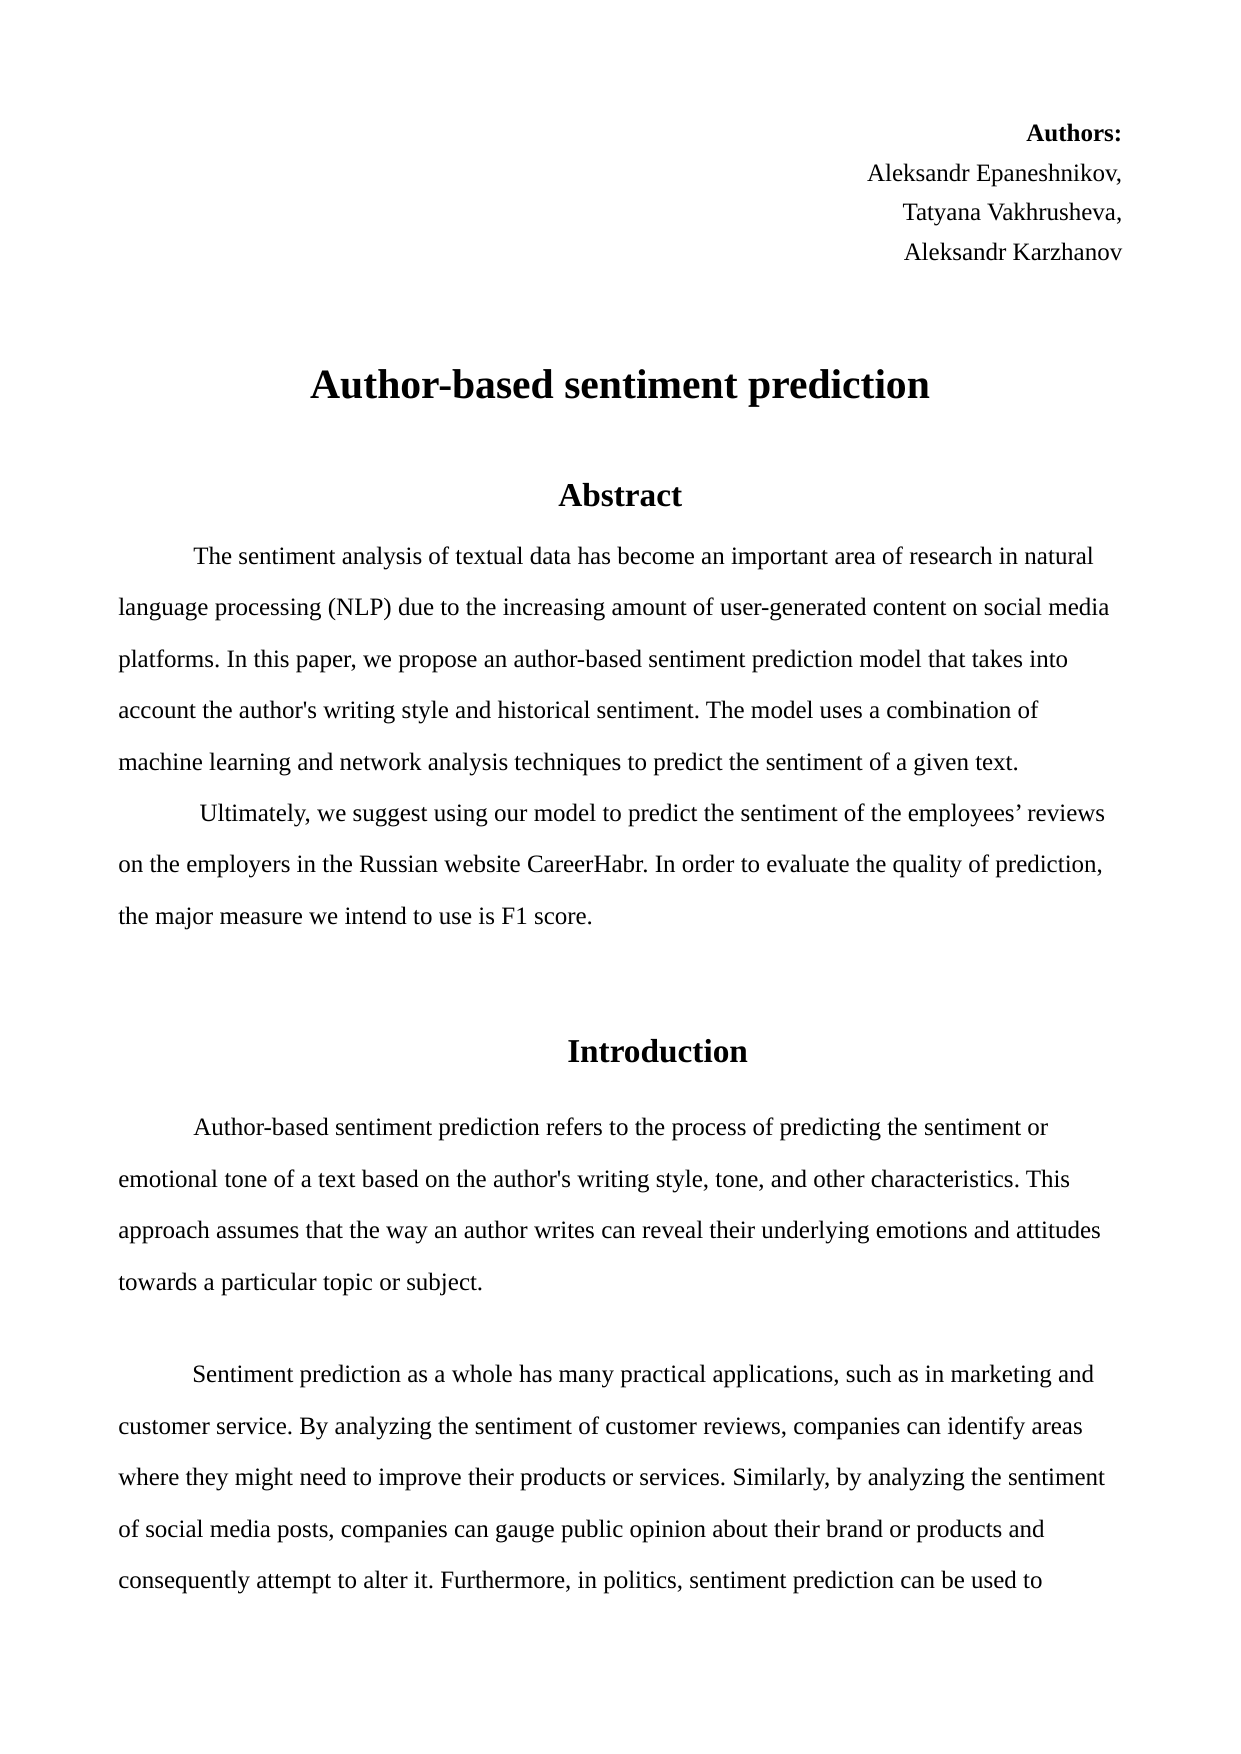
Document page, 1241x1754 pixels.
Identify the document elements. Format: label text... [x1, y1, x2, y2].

text Authors: [118, 118, 1122, 147]
text Sentiment prediction as a whole has many practical applications, such as in marketing and customer service. By analyzing the sentiment of customer reviews, companies can identify areas where they might need to improve their products or services. Similarly, by analyzing the sentiment of social media posts, companies can gauge public opinion about their brand or products and consequently attempt to alter it. Furthermore, in politics, sentiment prediction can be used to [118, 1359, 1122, 1594]
text Aleksandr Karzhanov [118, 237, 1122, 266]
text Ultimately, we suggest using our model to predict the sentiment of the employees’ reviews on the employers in the Russian website CareerHabr. In order to evaluate the quality of prediction, the major measure we intend to use is F1 score. [118, 798, 1122, 930]
text Author-based sentiment prediction refers to the process of predicting the sentiment or emotional tone of a text based on the author's writing style, tone, and other characteristics. This approach assumes that the way an author writes can reveal their underlying emotions and attitudes towards a particular topic or subject. [118, 1112, 1122, 1295]
text The sentiment analysis of textual data has become an important area of research in natural language processing (NLP) due to the increasing amount of user-generated content on social media platforms. In this paper, we propose an author-based sentiment prediction model that takes into account the author's writing style and historical sentiment. The model uses a combination of machine learning and network analysis techniques to predict the sentiment of a given text. [118, 541, 1122, 775]
text Aleksandr Epaneshnikov, [118, 158, 1122, 186]
subtitle Introduction [118, 1031, 1122, 1069]
subtitle Author-based sentiment prediction [118, 359, 1122, 407]
subtitle Abstract [118, 475, 1122, 514]
text Tatyana Vakhrusheva, [118, 197, 1122, 226]
